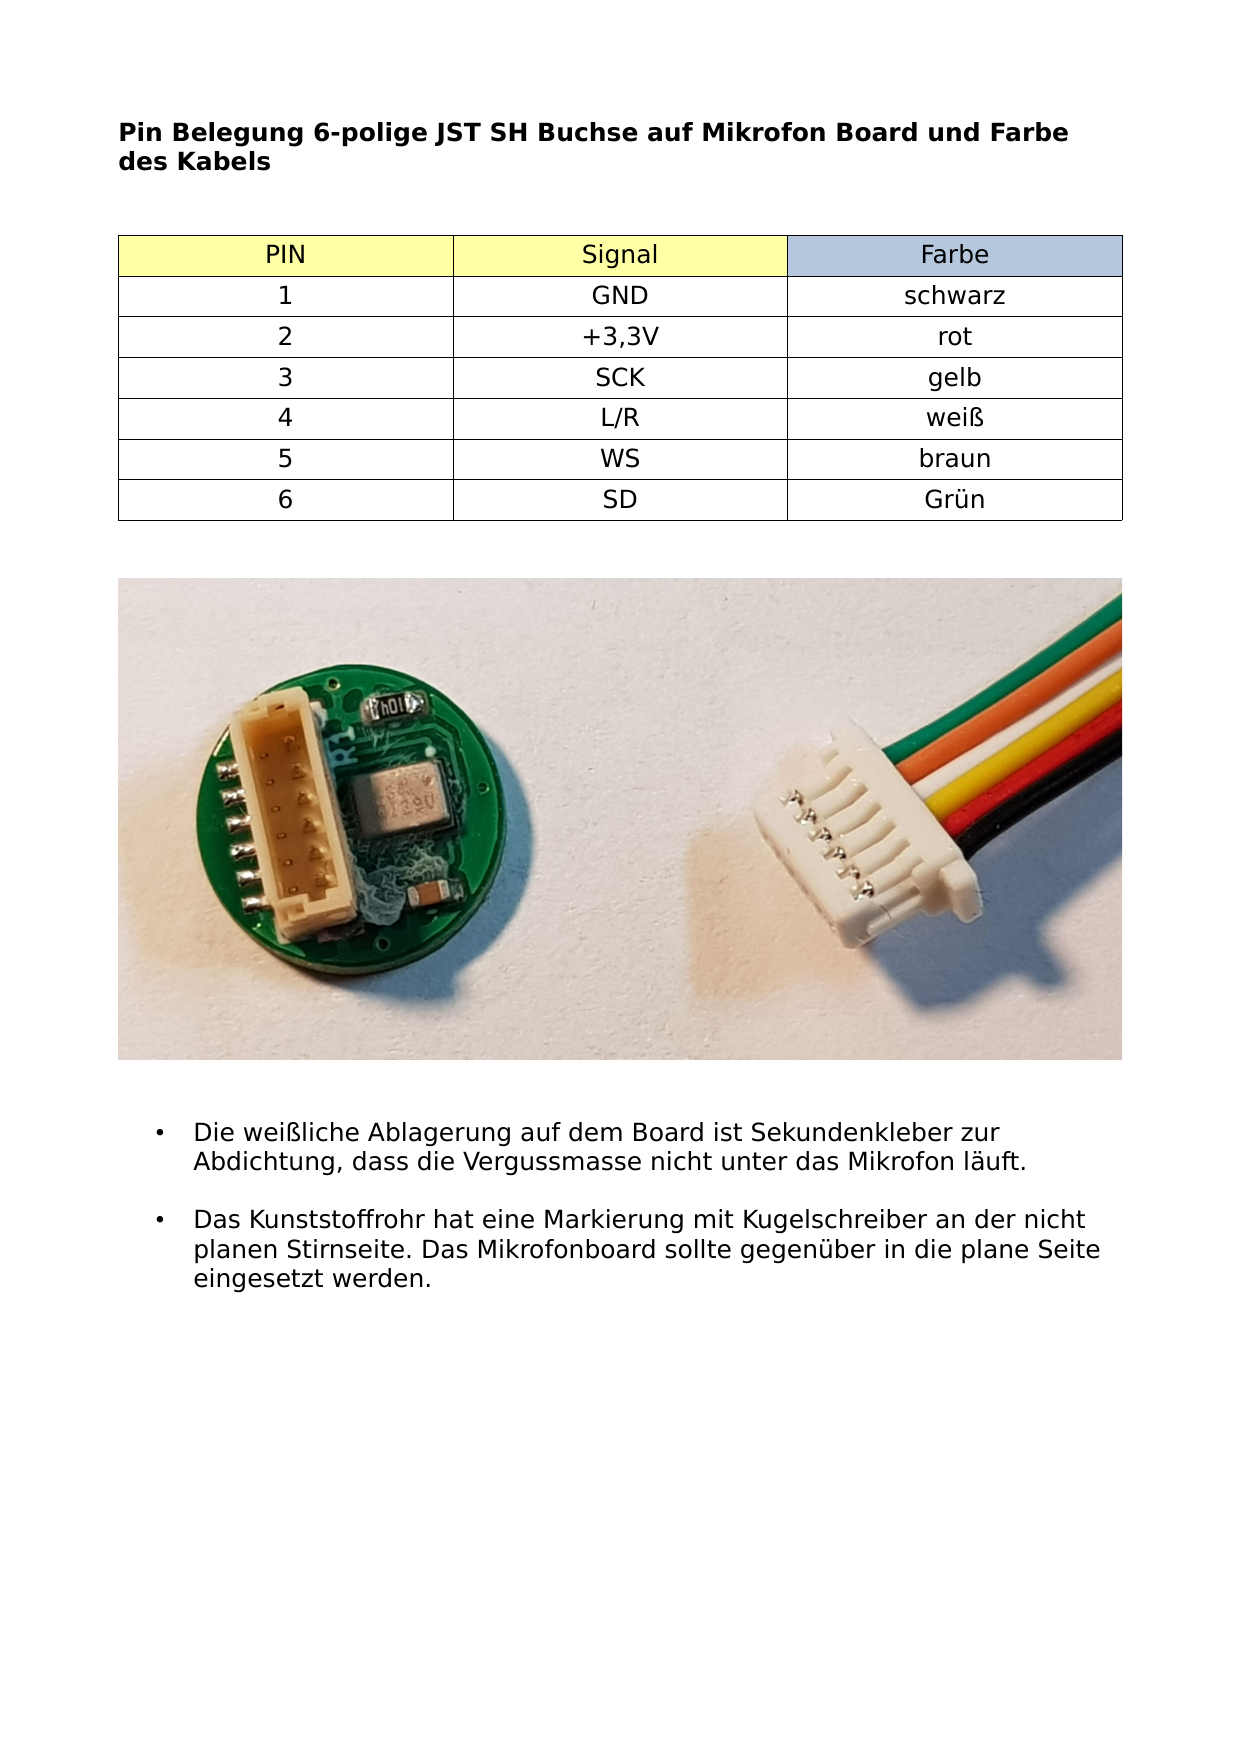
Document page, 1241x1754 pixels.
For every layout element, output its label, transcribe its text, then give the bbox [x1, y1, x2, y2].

table_cell schwarz [788, 277, 1122, 316]
table_cell 6 [119, 480, 453, 520]
table_cell 5 [119, 440, 453, 479]
table_header Farbe [788, 236, 1122, 276]
table_cell L/R [454, 399, 787, 438]
table_cell Grün [788, 480, 1122, 520]
table_cell 1 [119, 277, 453, 316]
table_cell weiß [788, 399, 1122, 438]
table_cell +3,3V [454, 317, 787, 357]
table_cell gelb [788, 358, 1122, 398]
table_cell SD [454, 480, 787, 520]
table_cell WS [454, 440, 787, 479]
table_cell rot [788, 317, 1122, 357]
table_header Signal [454, 236, 787, 276]
list Die weißliche Ablagerung auf dem Board ist Sekundenkleber zur Abdichtung, dass die Vergussmasse nicht unter das Mikrofon läuft. [156, 1118, 1122, 1176]
table_cell 2 [119, 317, 453, 357]
picture [118, 578, 1123, 1060]
text Pin Belegung 6-polige JST SH Buchse auf Mikrofon Board und Farbe des Kabels [118, 118, 1122, 176]
table_cell GND [454, 277, 787, 316]
table_header PIN [119, 236, 453, 276]
table_cell 4 [119, 399, 453, 438]
table_cell braun [788, 440, 1122, 479]
list Das Kunststoffrohr hat eine Markierung mit Kugelschreiber an der nicht planen Stirnseite. Das Mikrofonboard sollte gegenüber in die plane Seite eingesetzt werden. [156, 1206, 1122, 1293]
table_cell 3 [119, 358, 453, 398]
table_cell SCK [454, 358, 787, 398]
